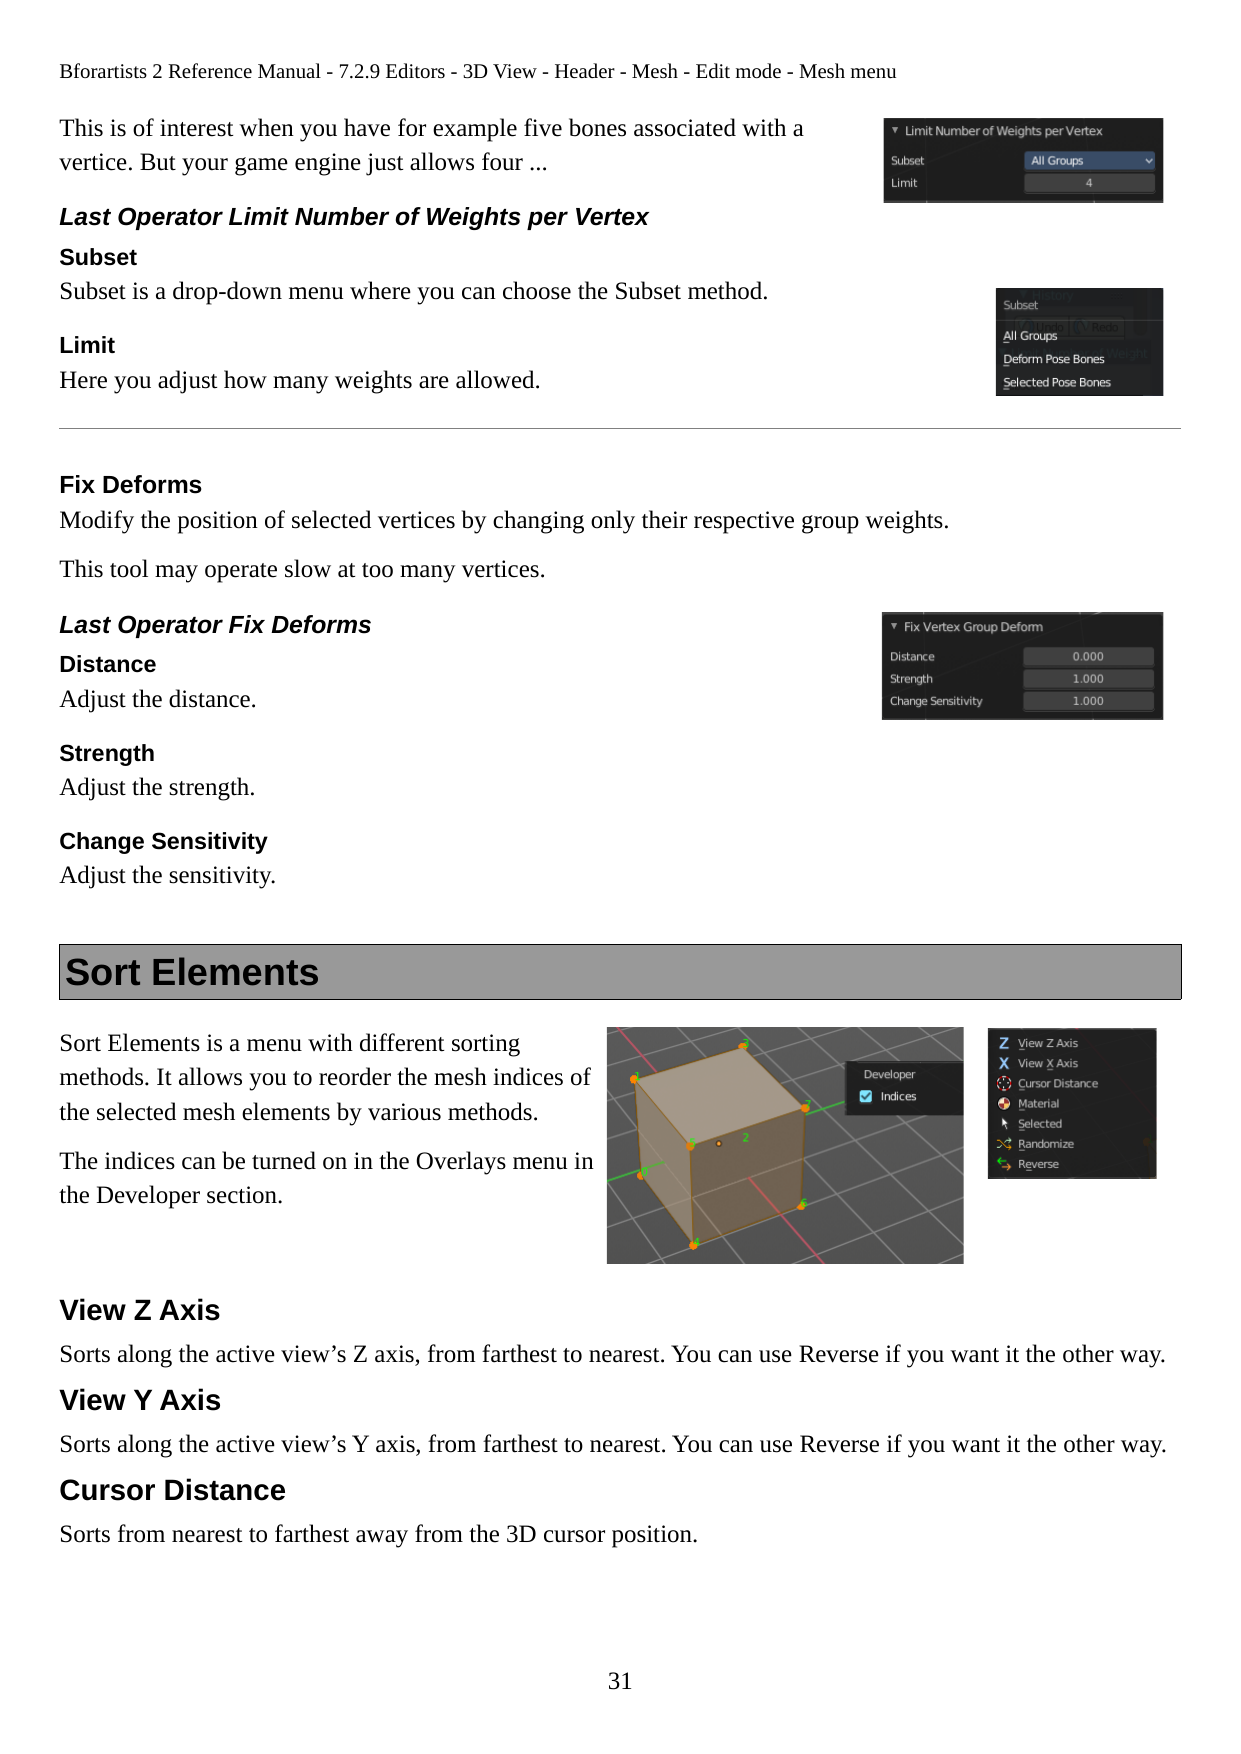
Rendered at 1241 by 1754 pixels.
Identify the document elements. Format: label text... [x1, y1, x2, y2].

subtitle Subset [59, 243, 1181, 270]
subtitle View Y Axis [59, 1383, 1181, 1417]
subtitle Limit [59, 332, 995, 358]
text Modify the position of selected vertices by changing only their respective group weights. [59, 505, 1181, 534]
subtitle Last Operator Fix Deforms [59, 610, 1181, 638]
subtitle Strength [59, 739, 1181, 766]
text [1164, 684, 1181, 712]
picture [987, 1028, 1157, 1179]
list Sorts from nearest to farthest away from the 3D cursor position. [59, 1519, 1181, 1547]
text [964, 1146, 1181, 1209]
text Here you adjust how many weights are allowed. [59, 365, 995, 393]
picture [881, 612, 1164, 720]
picture [883, 118, 1164, 203]
subtitle Last Operator Limit Number of Weights per Vertex [59, 202, 1181, 231]
subtitle [1164, 651, 1181, 677]
picture [606, 1027, 964, 1264]
list Sorts along the active view’s Y axis, from farthest to nearest. You can use Reverse if you want it the other way. [59, 1429, 1181, 1458]
text Subset is a drop-down menu where you can choose the Subset method. [59, 276, 1181, 305]
text Adjust the strength. [59, 772, 1181, 801]
subtitle Fix Deforms [59, 471, 1181, 499]
list Sorts along the active view’s Z axis, from farthest to nearest. You can use Reverse if you want it the other way. [59, 1339, 1181, 1368]
text This is of interest when you have for example five bones associated with a vertice. But your game engine just allows four ... [59, 113, 1181, 176]
subtitle View Z Axis [59, 1293, 1181, 1327]
text Sort Elements is a menu with different sorting methods. It allows you to reorder the mesh indices of the selected mesh elements by various methods. [59, 1028, 606, 1126]
picture [995, 288, 1164, 396]
subtitle Change Sensitivity [59, 827, 1181, 854]
table_header Sort Elements [60, 945, 1181, 999]
text This tool may operate slow at too many vertices. [59, 554, 1181, 583]
text Adjust the sensitivity. [59, 860, 1181, 889]
text Adjust the distance. [59, 684, 881, 712]
subtitle Distance [59, 651, 881, 677]
subtitle [1164, 332, 1181, 358]
text The indices can be turned on in the Overlays menu in the Developer section. [59, 1146, 606, 1209]
subtitle Cursor Distance [59, 1472, 1181, 1506]
